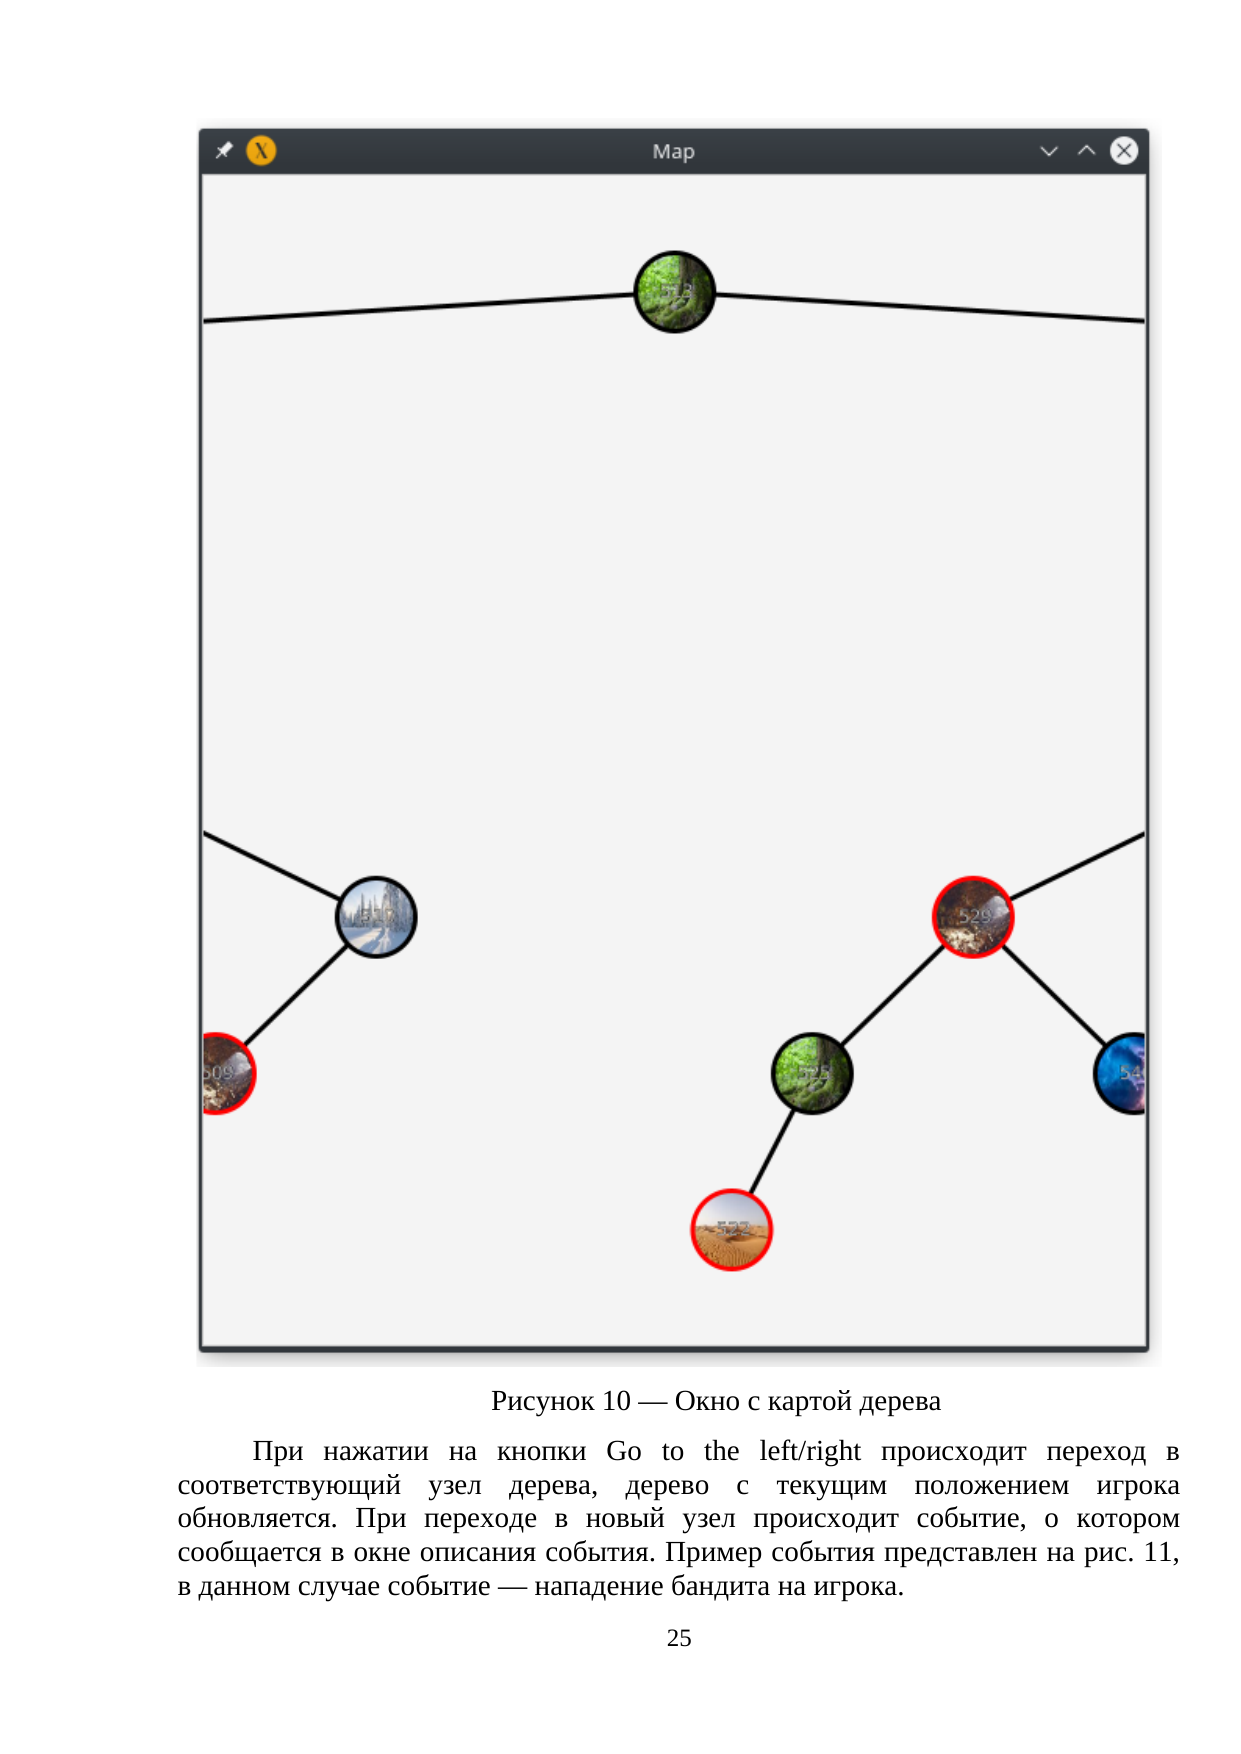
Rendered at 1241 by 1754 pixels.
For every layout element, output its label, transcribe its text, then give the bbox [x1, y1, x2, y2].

picture [196, 118, 1162, 1367]
text При нажатии на кнопки Go to the left/right происходит переход в соответствующий узел дерева, дерево с текущим положением игрока обновляется. При переходе в новый узел происходит событие, о котором сообщается в окне описания события. Пример события представлен на рис. 11, в данном случае событие — нападение бандита на игрока. [177, 1433, 1181, 1601]
text Рисунок 10 — Окно с картой дерева [177, 118, 1181, 1417]
